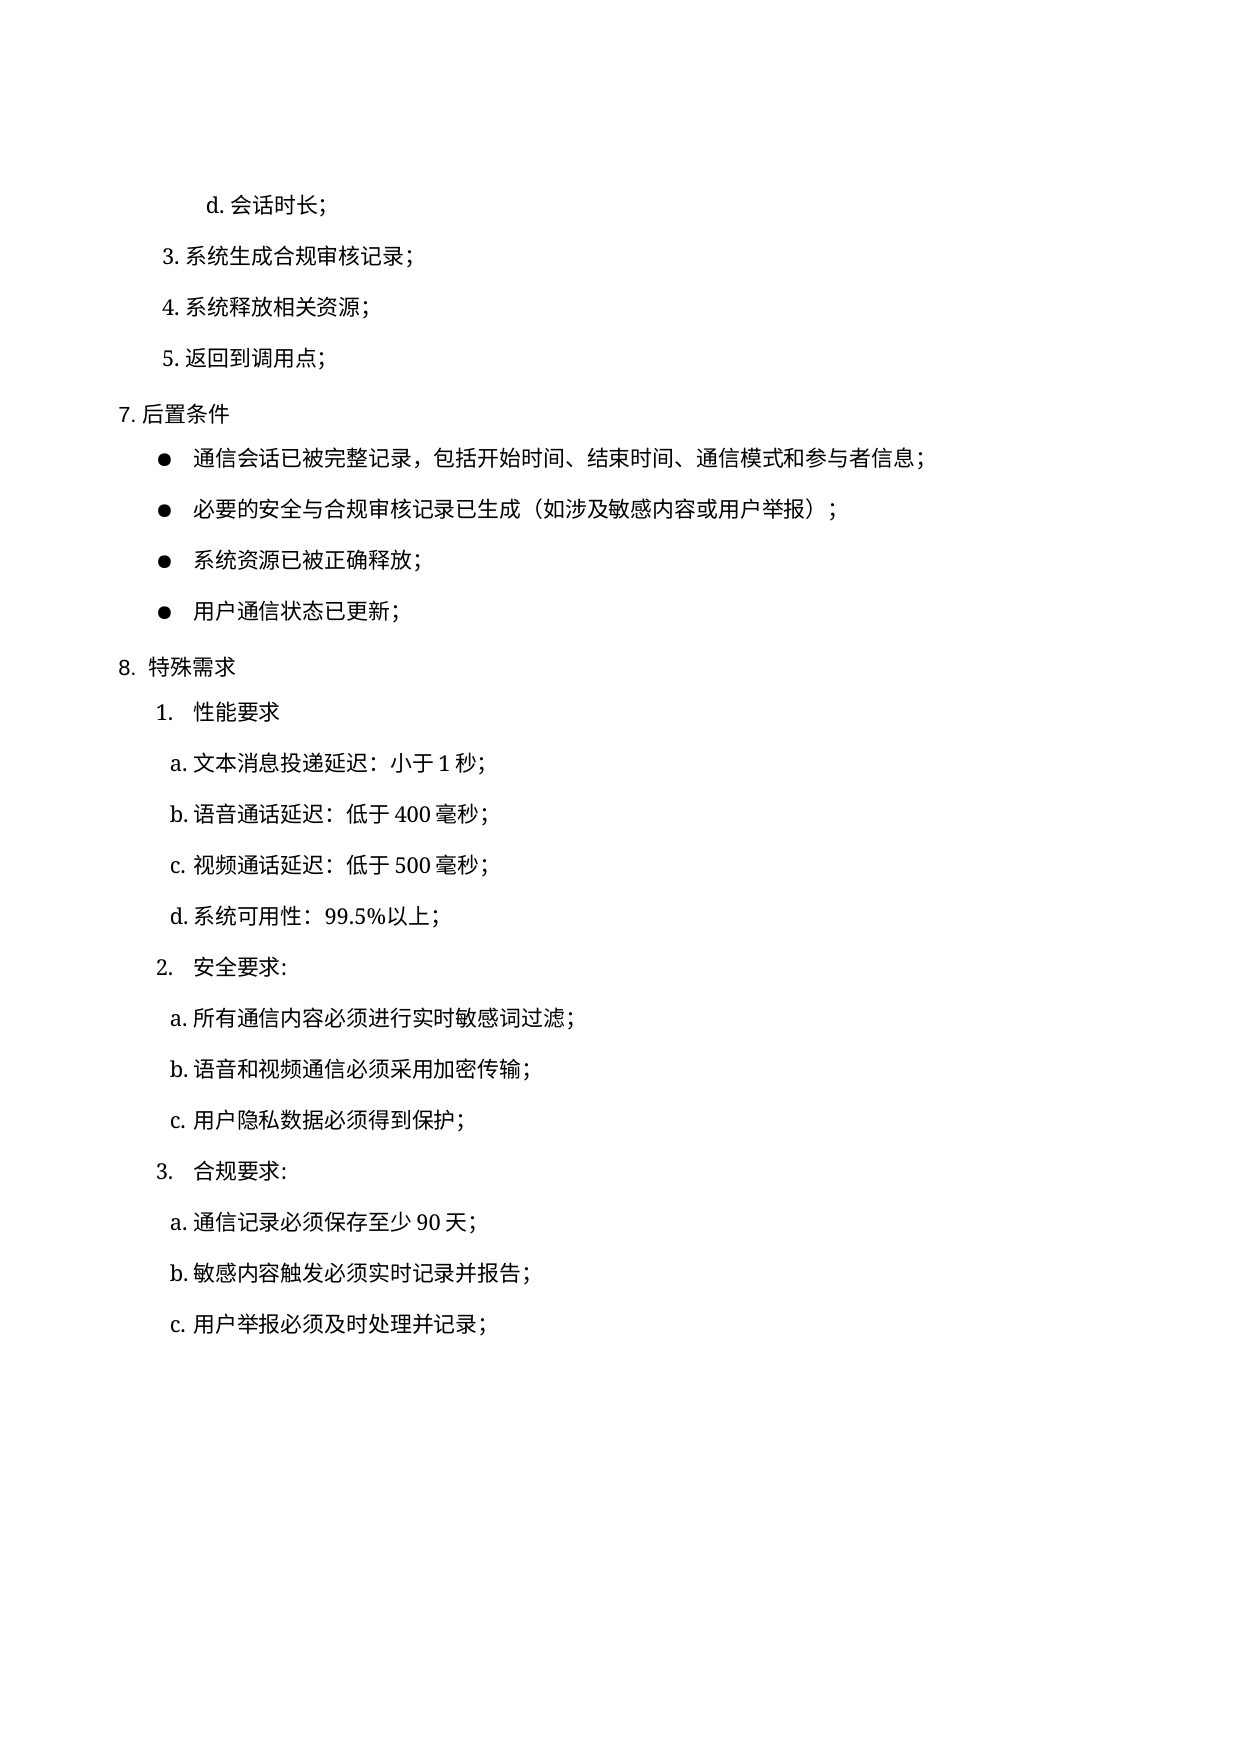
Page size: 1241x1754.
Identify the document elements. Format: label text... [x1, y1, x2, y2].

list 用户通信状态已更新； [156, 594, 1122, 626]
list 用户举报必须及时处理并记录； [169, 1307, 1122, 1339]
list 所有通信内容必须进行实时敏感词过滤； [169, 1001, 1122, 1032]
text 4. 系统释放相关资源； [118, 290, 1122, 321]
list 文本消息投递延迟：小于1秒； [169, 746, 1122, 777]
list 必要的安全与合规审核记录已生成（如涉及敏感内容或用户举报）； [156, 492, 1122, 524]
list 合规要求: [156, 1154, 1122, 1186]
list 安全要求: [156, 950, 1122, 981]
text d. 会话时长； [118, 188, 1122, 219]
list 系统可用性：99.5%以上； [169, 899, 1122, 930]
list 语音和视频通信必须采用加密传输； [169, 1052, 1122, 1083]
text 5. 返回到调用点； [118, 341, 1122, 372]
list 视频通话延迟：低于500毫秒； [169, 848, 1122, 879]
list 通信记录必须保存至少90天； [169, 1205, 1122, 1237]
list 性能要求 [156, 694, 1122, 726]
text 3. 系统生成合规审核记录； [118, 239, 1122, 270]
list 系统资源已被正确释放； [156, 543, 1122, 575]
list 通信会话已被完整记录，包括开始时间、结束时间、通信模式和参与者信息； [156, 441, 1122, 473]
list 敏感内容触发必须实时记录并报告； [169, 1256, 1122, 1288]
subtitle 特殊需求 [118, 650, 1122, 682]
subtitle 后置条件 [118, 397, 1122, 429]
list 语音通话延迟：低于400毫秒； [169, 797, 1122, 828]
list 用户隐私数据必须得到保护； [169, 1103, 1122, 1134]
